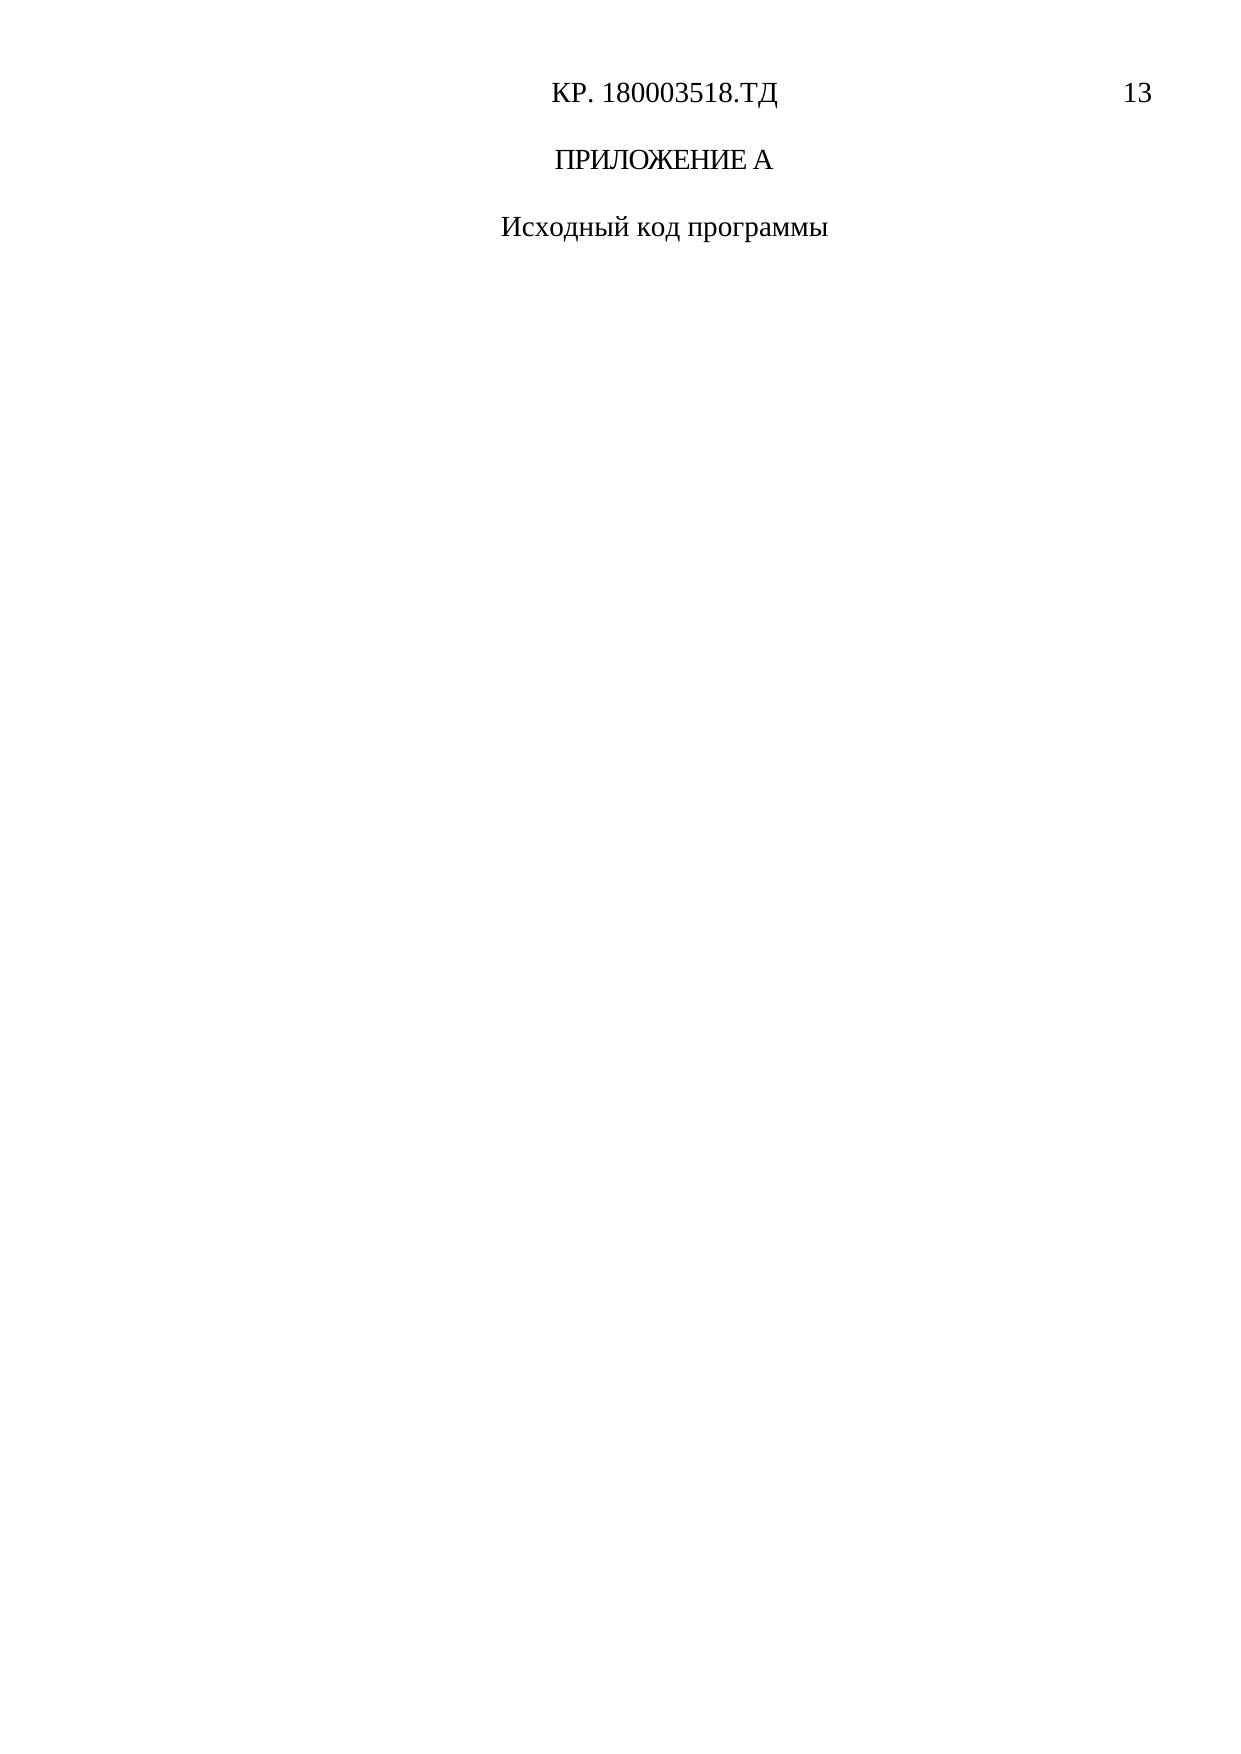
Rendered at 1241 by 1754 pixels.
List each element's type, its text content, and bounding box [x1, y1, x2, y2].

title ПРИЛОЖЕНИЕ А [177, 142, 1152, 176]
text Исходный код программы [177, 209, 1152, 243]
